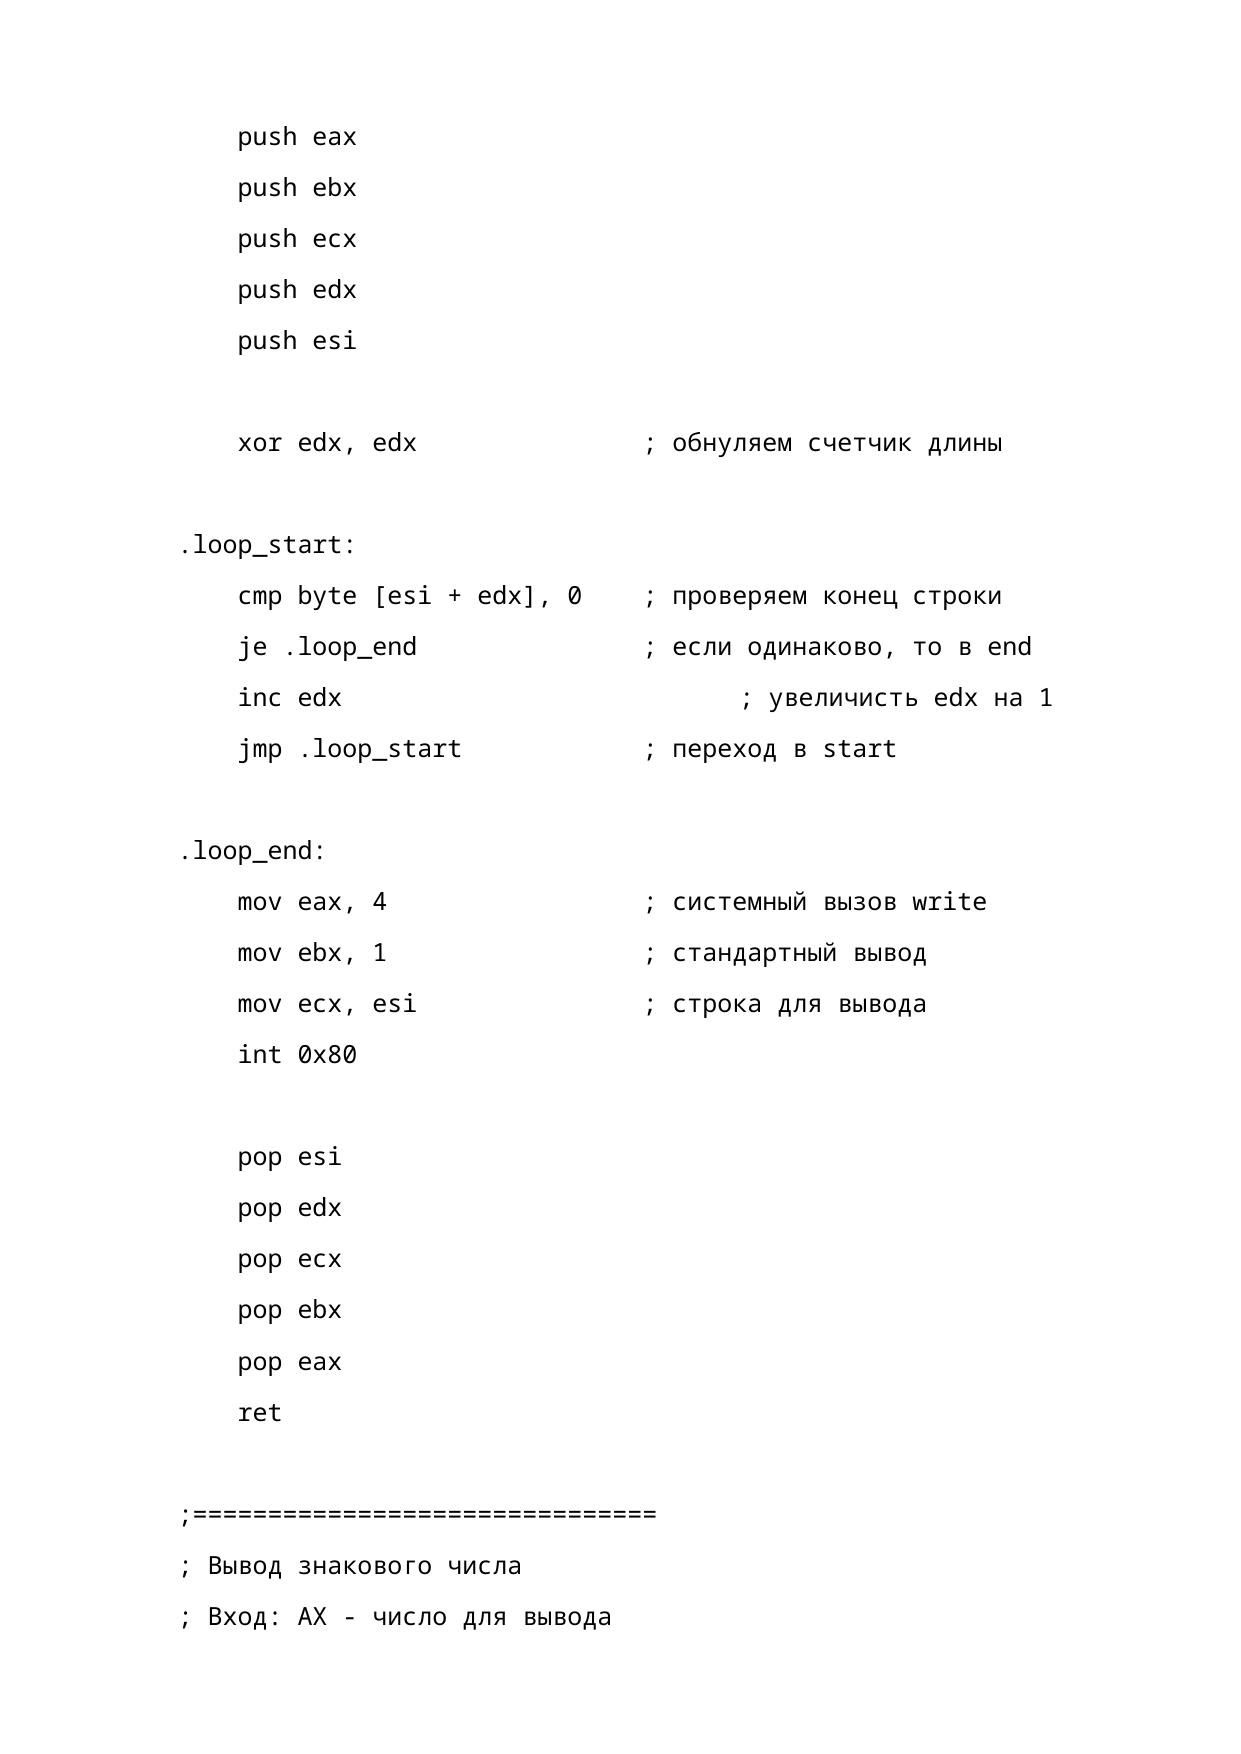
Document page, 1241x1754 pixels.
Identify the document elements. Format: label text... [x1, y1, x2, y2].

text pop ecx [177, 1241, 1152, 1275]
text push ecx [177, 220, 1152, 254]
text push ebx [177, 169, 1152, 203]
text mov ebx, 1 ; стандартный вывод [177, 935, 1152, 969]
text push esi [177, 322, 1152, 356]
text ; Вход: AX - число для вывода [177, 1598, 1152, 1632]
text .loop_start: [177, 526, 1152, 561]
text ret [177, 1394, 1152, 1428]
text inc edx ; увеличисть edx на 1 [177, 679, 1152, 714]
text pop eax [177, 1343, 1152, 1377]
text pop esi [177, 1139, 1152, 1173]
text int 0x80 [177, 1037, 1152, 1071]
text .loop_end: [177, 833, 1152, 867]
text push edx [177, 271, 1152, 305]
text cmp byte [esi + edx], 0 ; проверяем конец строки [177, 577, 1152, 612]
text ;=============================== [177, 1496, 1152, 1530]
text xor edx, edx ; обнуляем счетчик длины [177, 424, 1152, 458]
text jmp .loop_start ; переход в start [177, 731, 1152, 765]
text pop edx [177, 1190, 1152, 1224]
text mov eax, 4 ; системный вызов write [177, 884, 1152, 918]
text push eax [177, 118, 1152, 152]
text ; Вывод знакового числа [177, 1547, 1152, 1581]
text pop ebx [177, 1292, 1152, 1326]
text mov ecx, esi ; строка для вывода [177, 986, 1152, 1020]
text je .loop_end ; если одинаково, то в end [177, 628, 1152, 663]
